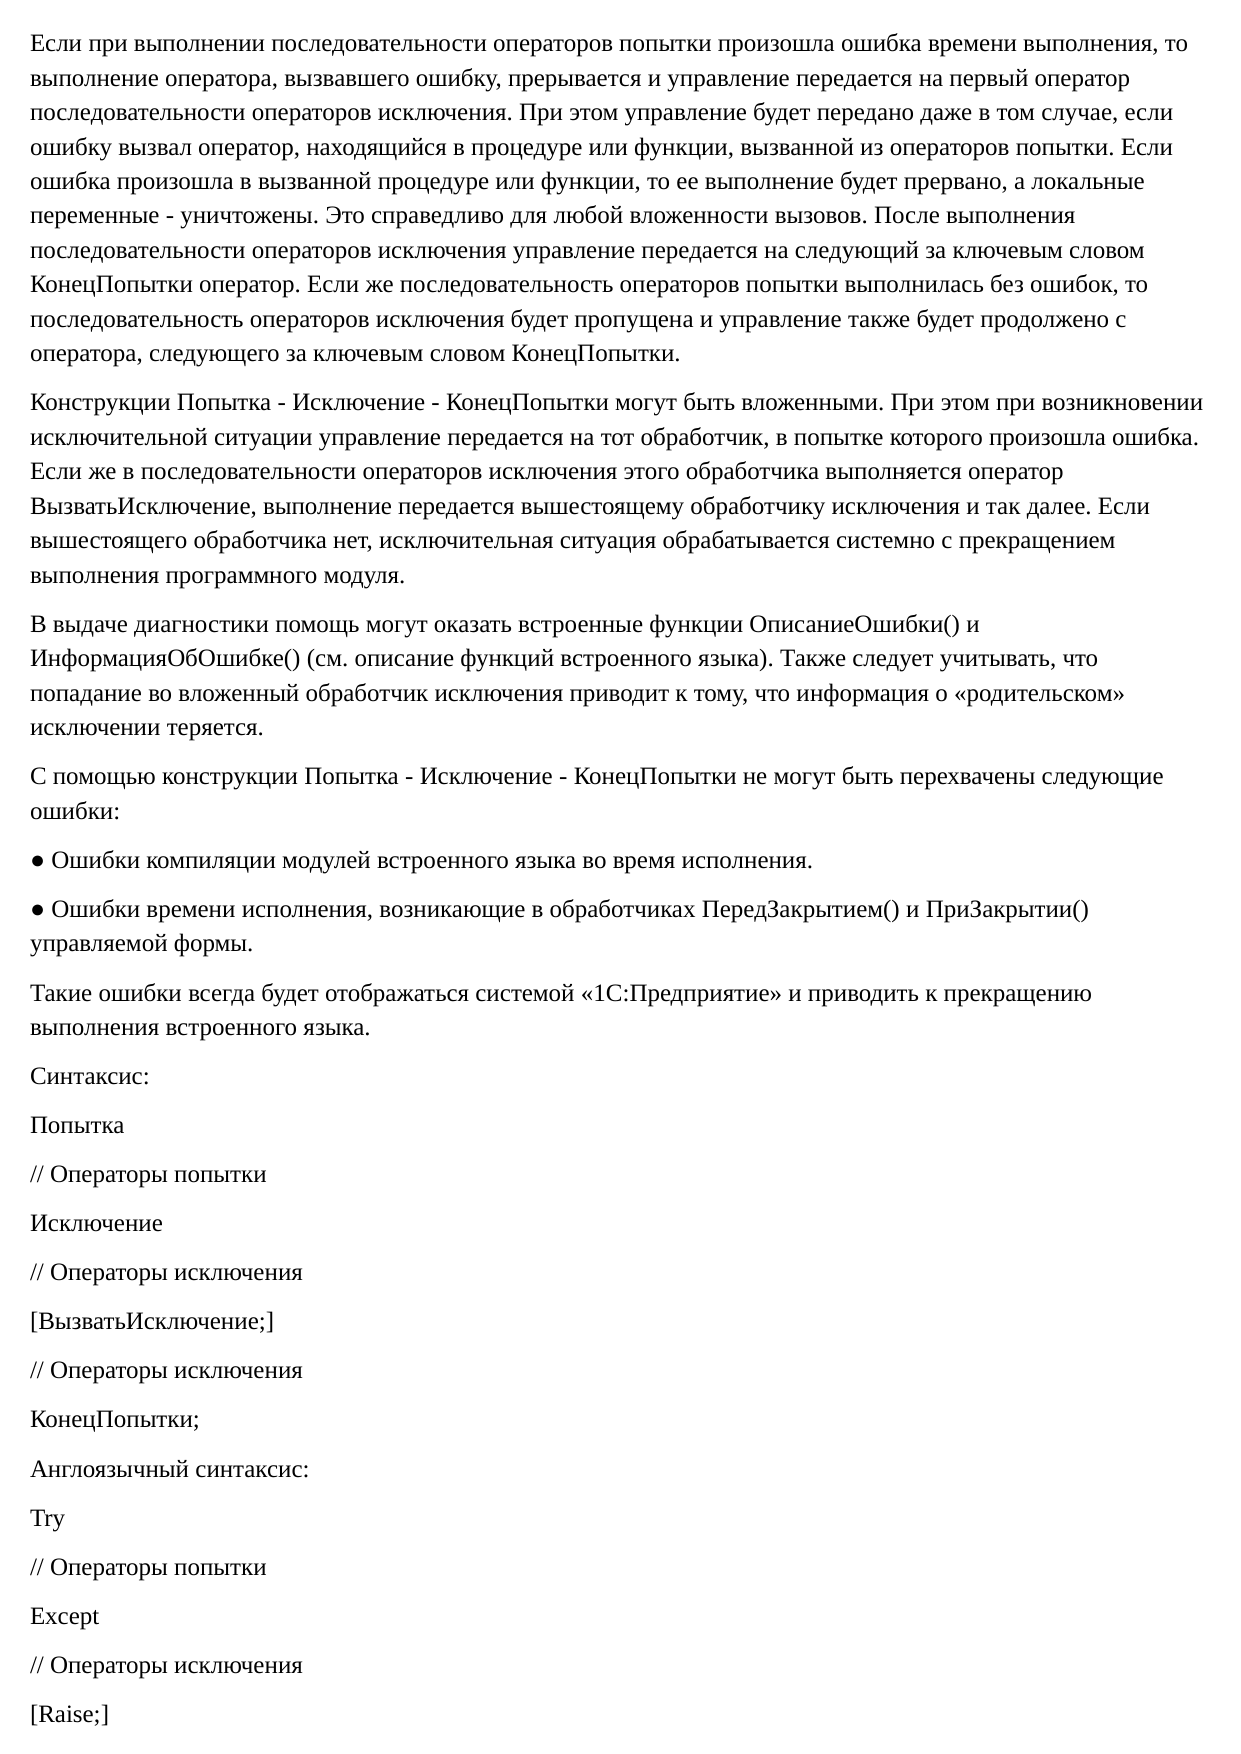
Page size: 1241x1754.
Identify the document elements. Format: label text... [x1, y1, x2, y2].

text Англоязычный синтаксис: [30, 1454, 1211, 1482]
text КонецПопытки; [30, 1404, 1211, 1433]
text С помощью конструкции Попытка ‑ Исключение ‑ КонецПопытки не могут быть перехвачены следующие ошибки: [30, 761, 1211, 825]
text Синтаксис: [30, 1061, 1211, 1090]
text // Операторы попытки [30, 1159, 1211, 1188]
text Если при выполнении последовательности операторов попытки произошла ошибка времени выполнения, то выполнение оператора, вызвавшего ошибку, прерывается и управление передается на первый оператор последовательности операторов исключения. При этом управление будет передано даже в том случае, если ошибку вызвал оператор, находящийся в процедуре или функции, вызванной из операторов попытки. Если ошибка произошла в вызванной процедуре или функции, то ее выполнение будет прервано, а локальные переменные ‑ уничтожены. Это справедливо для любой вложенности вызовов. После выполнения последовательности операторов исключения управление передается на следующий за ключевым словом КонецПопытки оператор. Если же последовательность операторов попытки выполнилась без ошибок, то последовательность операторов исключения будет пропущена и управление также будет продолжено с оператора, следующего за ключевым словом КонецПопытки. [30, 28, 1211, 367]
text // Операторы попытки [30, 1552, 1211, 1581]
text Попытка [30, 1110, 1211, 1139]
text ● Ошибки времени исполнения, возникающие в обработчиках ПередЗакрытием() и ПриЗакрытии() управляемой формы. [30, 894, 1211, 957]
text В выдаче диагностики помощь могут оказать встроенные функции ОписаниеОшибки() и ИнформацияОбОшибке() (см. описание функций встроенного языка). Также следует учитывать, что попадание во вложенный обработчик исключения приводит к тому, что информация о «родительском» исключении теряется. [30, 609, 1211, 741]
text Конструкции Попытка ‑ Исключение ‑ КонецПопытки могут быть вложенными. При этом при возникновении исключительной ситуации управление передается на тот обработчик, в попытке которого произошла ошибка. Если же в последовательности операторов исключения этого обработчика выполняется оператор ВызватьИсключение, выполнение передается вышестоящему обработчику исключения и так далее. Если вышестоящего обработчика нет, исключительная ситуация обрабатывается системно с прекращением выполнения программного модуля. [30, 387, 1211, 589]
text ● Ошибки компиляции модулей встроенного языка во время исполнения. [30, 845, 1211, 874]
text Try [30, 1503, 1211, 1531]
text [Raise;] [30, 1699, 1211, 1728]
text Except [30, 1601, 1211, 1629]
text // Операторы исключения [30, 1257, 1211, 1286]
text Такие ошибки всегда будет отображаться системой «1С:Предприятие» и приводить к прекращению выполнения встроенного языка. [30, 978, 1211, 1041]
text Исключение [30, 1208, 1211, 1237]
text // Операторы исключения [30, 1650, 1211, 1679]
text [ВызватьИсключение;] [30, 1306, 1211, 1335]
text // Операторы исключения [30, 1356, 1211, 1384]
